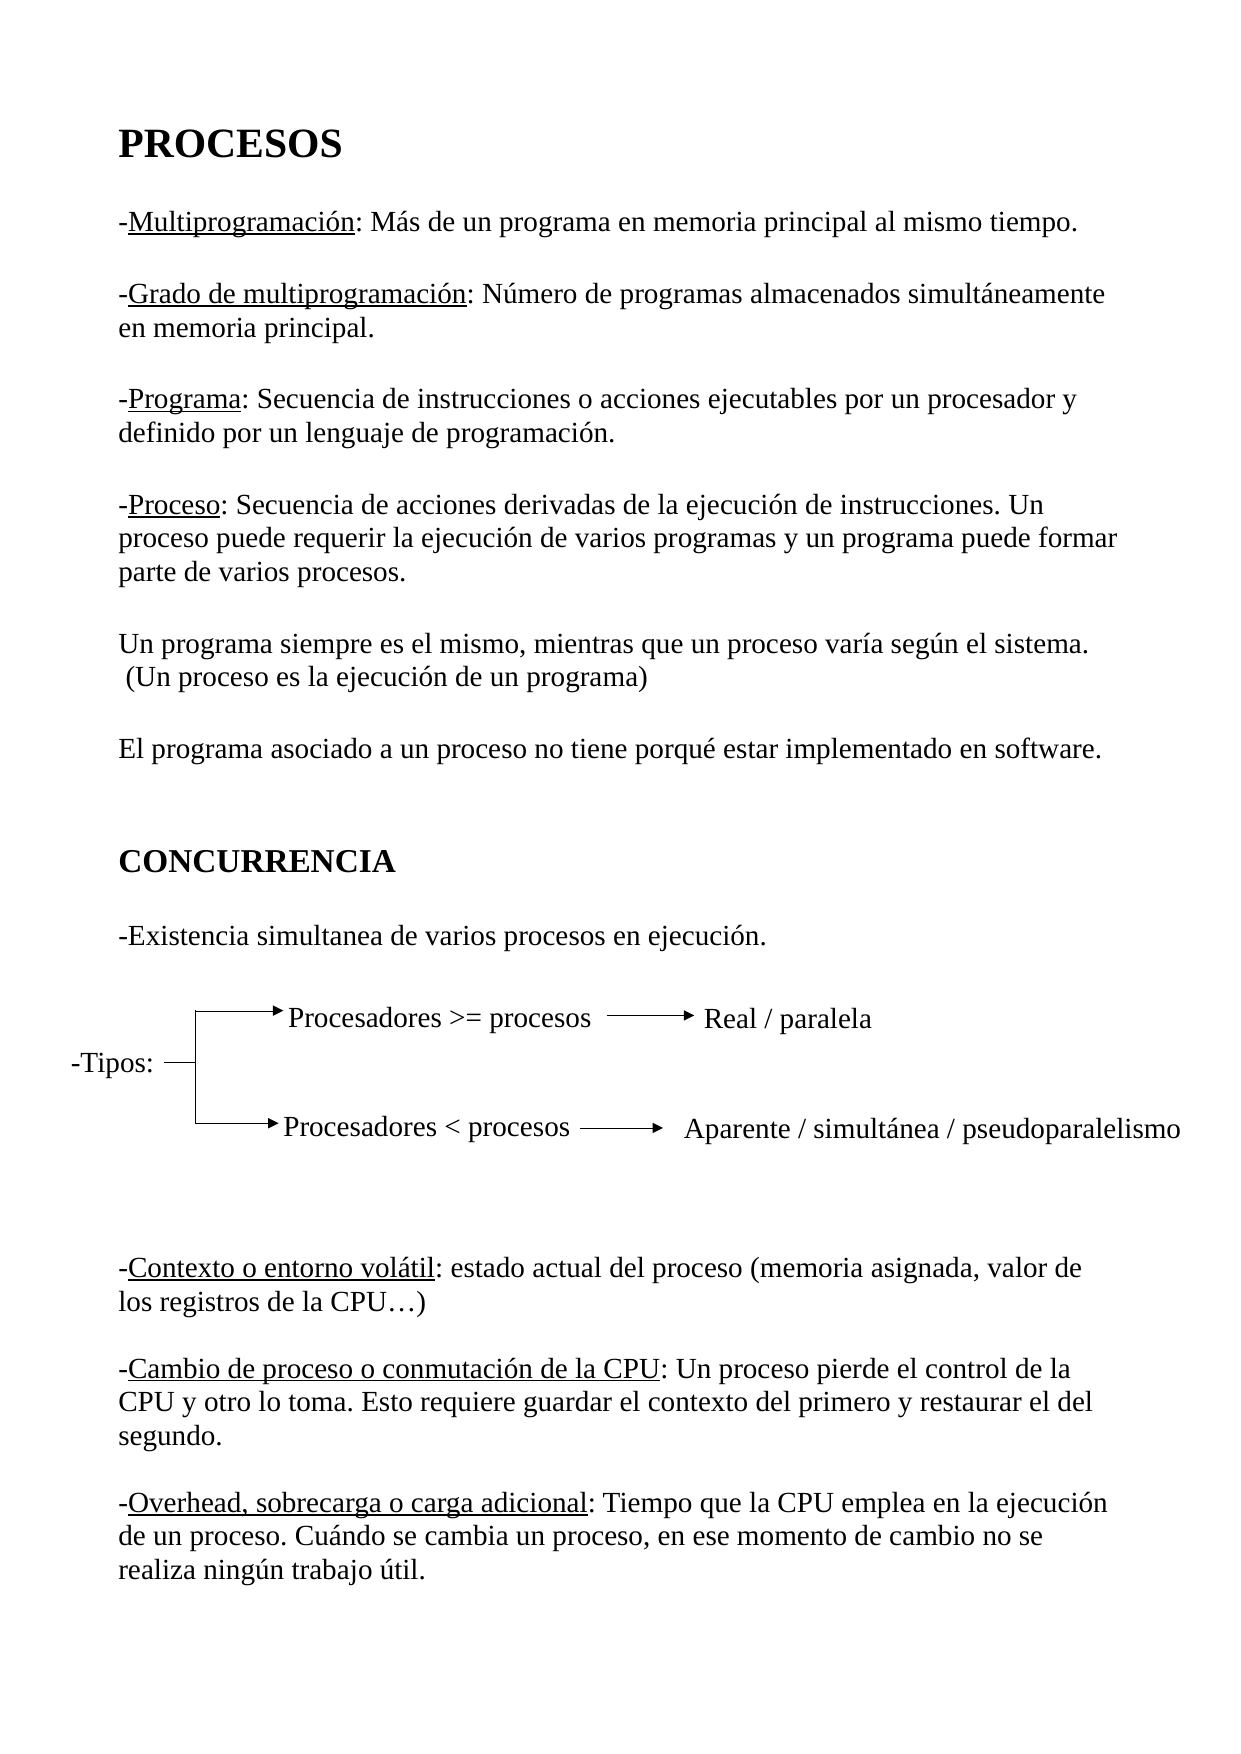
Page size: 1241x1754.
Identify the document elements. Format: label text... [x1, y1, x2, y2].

text Un programa siempre es el mismo, mientras que un proceso varía según el sistema. [118, 626, 1122, 659]
text (Un proceso es la ejecución de un programa) [118, 659, 1122, 693]
text -Multiprogramación: Más de un programa en memoria principal al mismo tiempo. [118, 204, 1122, 238]
text El programa asociado a un proceso no tiene porqué estar implementado en software. [118, 731, 1122, 765]
text -Overhead, sobrecarga o carga adicional: Tiempo que la CPU emplea en la ejecución de un proceso. Cuándo se cambia un proceso, en ese momento de cambio no se realiza ningún trabajo útil. [118, 1485, 1122, 1586]
text -Proceso: Secuencia de acciones derivadas de la ejecución de instrucciones. Un proceso puede requerir la ejecución de varios programas y un programa puede formar parte de varios procesos. [118, 487, 1122, 588]
text -Grado de multiprogramación: Número de programas almacenados simultáneamente en memoria principal. [118, 276, 1122, 343]
text -Existencia simultanea de varios procesos en ejecución. [118, 918, 1122, 952]
text PROCESOS [118, 118, 1122, 166]
text -Programa: Secuencia de instrucciones o acciones ejecutables por un procesador y definido por un lenguaje de programación. [118, 382, 1122, 449]
text CONCURRENCIA [118, 842, 1122, 880]
text -Contexto o entorno volátil: estado actual del proceso (memoria asignada, valor de los registros de la CPU…) [118, 1250, 1122, 1317]
text -Cambio de proceso o conmutación de la CPU: Un proceso pierde el control de la CPU y otro lo toma. Esto requiere guardar el contexto del primero y restaurar el del segundo. [118, 1351, 1122, 1451]
